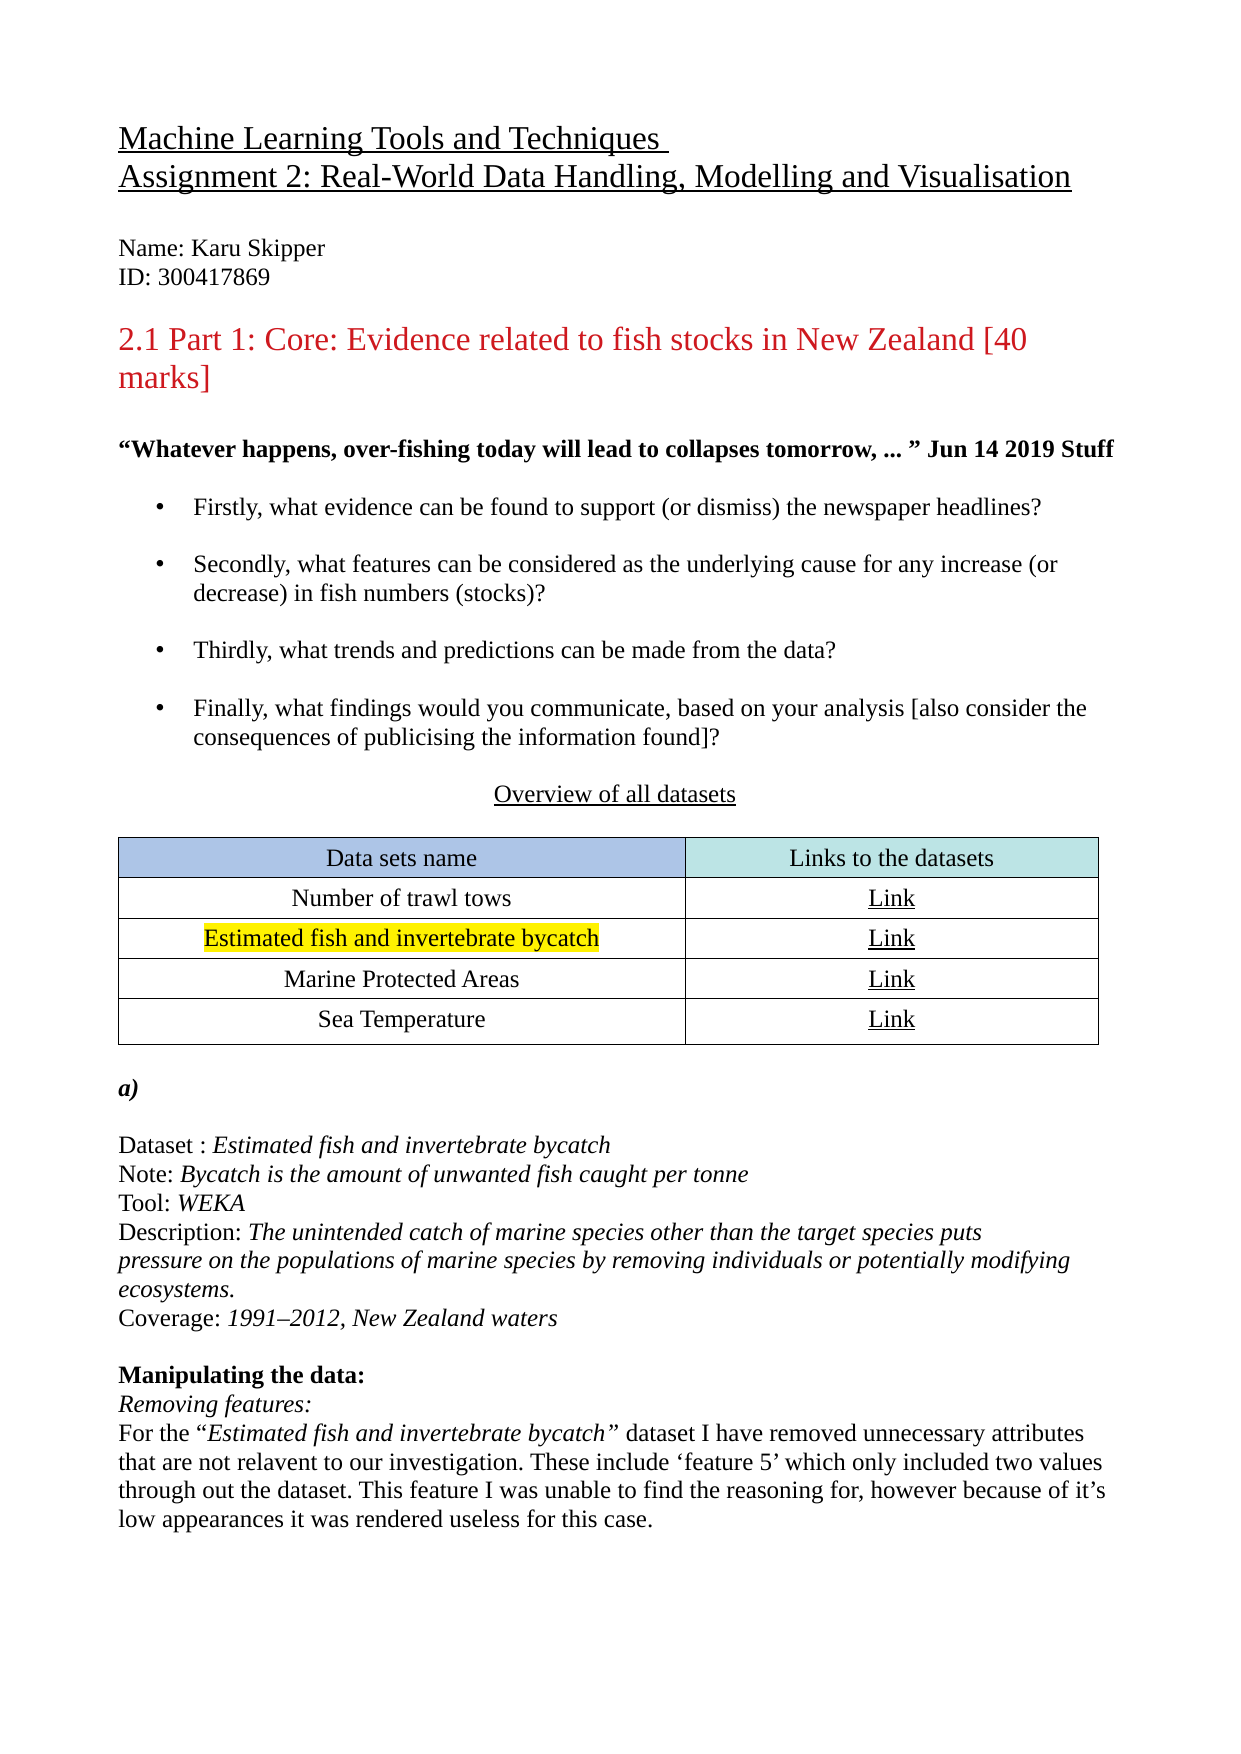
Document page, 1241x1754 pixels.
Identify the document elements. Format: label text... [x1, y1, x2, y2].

list Thirdly, what trends and predictions can be made from the data? [156, 636, 1122, 664]
table_cell Number of trawl tows [119, 878, 685, 917]
text Assignment 2: Real-World Data Handling, Modelling and Visualisation [118, 156, 1122, 195]
text Manipulating the data: [118, 1361, 1122, 1389]
table_cell Estimated fish and invertebrate bycatch [119, 919, 685, 958]
table_cell Sea Temperature [119, 999, 685, 1044]
table_cell Link [686, 878, 1098, 917]
text ID: 300417869 [118, 262, 1122, 291]
table_cell Link [686, 959, 1098, 998]
table_header Links to the datasets [686, 838, 1098, 877]
text Removing features: [118, 1389, 1122, 1418]
table_header Data sets name [119, 838, 685, 877]
text Name: Karu Skipper [118, 233, 1122, 262]
text Note: Bycatch is the amount of unwanted fish caught per tonne [118, 1159, 1122, 1188]
list Secondly, what features can be considered as the underlying cause for any increase (or decrease) in fish numbers (stocks)? [156, 549, 1122, 607]
list Finally, what findings would you communicate, based on your analysis [also consider the consequences of publicising the information found]? [156, 693, 1122, 751]
text Overview of all datasets [118, 779, 1122, 808]
text pressure on the populations of marine species by removing individuals or potentially modifying ecosystems. [118, 1246, 1122, 1303]
list Firstly, what evidence can be found to support (or dismiss) the newspaper headlines? [156, 492, 1122, 521]
text a) [118, 1073, 1122, 1102]
table_cell Link [686, 919, 1098, 958]
text For the “Estimated fish and invertebrate bycatch” dataset I have removed unnecessary attributes that are not relavent to our investigation. These include ‘feature 5’ which only included two values through out the dataset. This feature I was unable to find the reasoning for, however because of it’s low appearances it was rendered useless for this case. [118, 1418, 1122, 1533]
text Dataset : Estimated fish and invertebrate bycatch [118, 1131, 1122, 1159]
text 2.1 Part 1: Core: Evidence related to fish stocks in New Zealand [40 marks] [118, 319, 1122, 396]
text Coverage: 1991–2012, New Zealand waters [118, 1303, 1122, 1332]
table_cell Link [686, 999, 1098, 1044]
text “Whatever happens, over-fishing today will lead to collapses tomorrow, ... ” Jun 14 2019 Stuff [118, 434, 1122, 463]
text Machine Learning Tools and Techniques [118, 118, 1122, 156]
text Description: The unintended catch of marine species other than the target species puts [118, 1217, 1122, 1246]
text Tool: WEKA [118, 1188, 1122, 1217]
table_cell Marine Protected Areas [119, 959, 685, 998]
